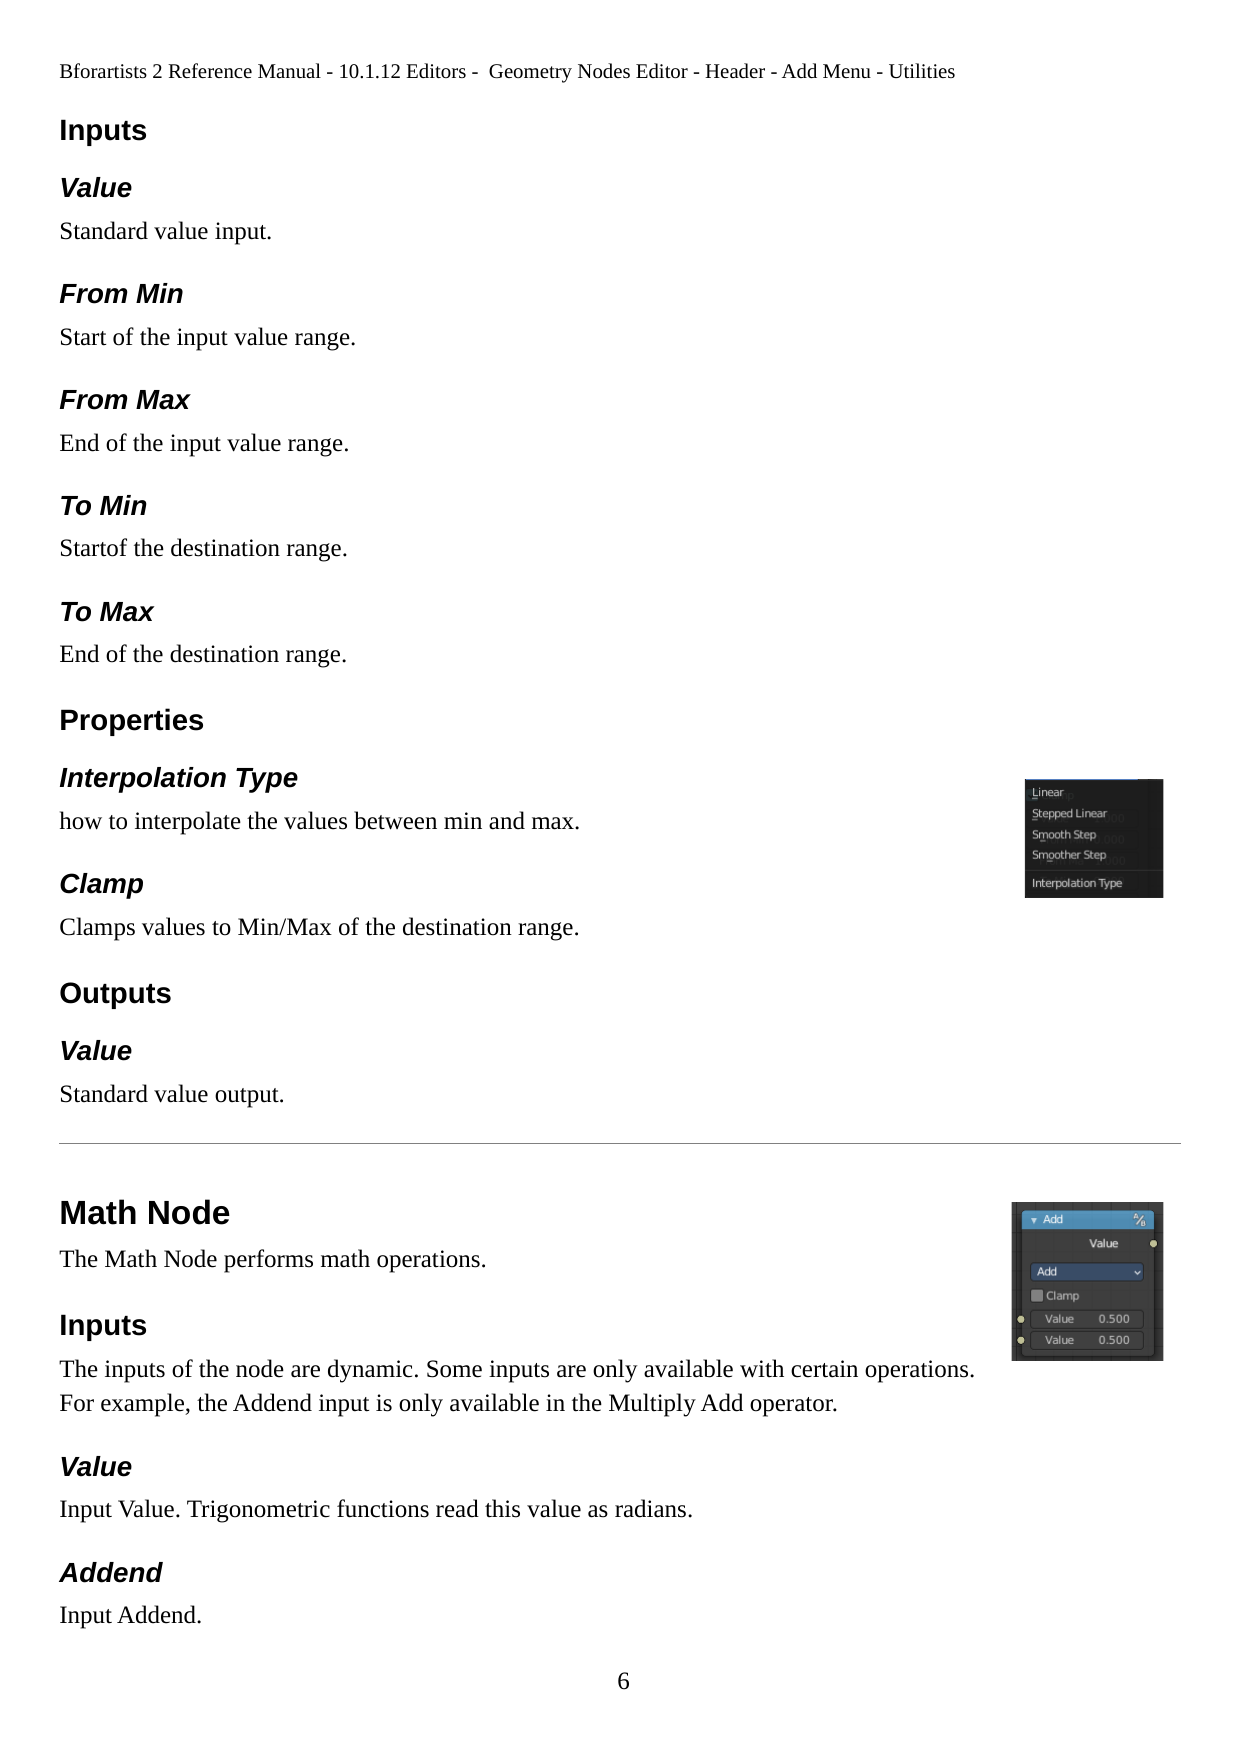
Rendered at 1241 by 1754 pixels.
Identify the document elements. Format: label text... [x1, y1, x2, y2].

subtitle Value [59, 171, 1181, 203]
text Standard value input. [59, 216, 1181, 244]
subtitle Math Node [59, 1193, 1181, 1232]
subtitle Properties [59, 703, 1181, 737]
subtitle Interpolation Type [59, 762, 1181, 794]
text how to interpolate the values between min and max. [59, 806, 1024, 835]
subtitle To Max [59, 595, 1181, 627]
text Start of the input value range. [59, 322, 1181, 350]
text Standard value output. [59, 1079, 1181, 1108]
text Startof the destination range. [59, 533, 1181, 562]
subtitle Inputs [59, 1308, 1011, 1342]
subtitle Clamp [59, 868, 1181, 900]
text Input Value. Trigonometric functions read this value as radians. [59, 1494, 1181, 1523]
subtitle Value [59, 1034, 1181, 1066]
text Input Addend. [59, 1600, 1181, 1629]
text End of the destination range. [59, 639, 1181, 668]
subtitle Inputs [59, 113, 1181, 146]
subtitle To Min [59, 489, 1181, 521]
picture [1024, 779, 1164, 898]
text Clamps values to Min/Max of the destination range. [59, 912, 1181, 941]
subtitle From Max [59, 383, 1181, 415]
text End of the input value range. [59, 428, 1181, 456]
subtitle Value [59, 1450, 1181, 1482]
text The Math Node performs math operations. [59, 1244, 1011, 1273]
picture [1011, 1202, 1164, 1361]
text The inputs of the node are dynamic. Some inputs are only available with certain operations. For example, the Addend input is only available in the Multiply Add operator. [59, 1354, 1181, 1417]
subtitle From Min [59, 277, 1181, 309]
subtitle Addend [59, 1556, 1181, 1588]
subtitle [1164, 1308, 1181, 1342]
subtitle Outputs [59, 976, 1181, 1009]
